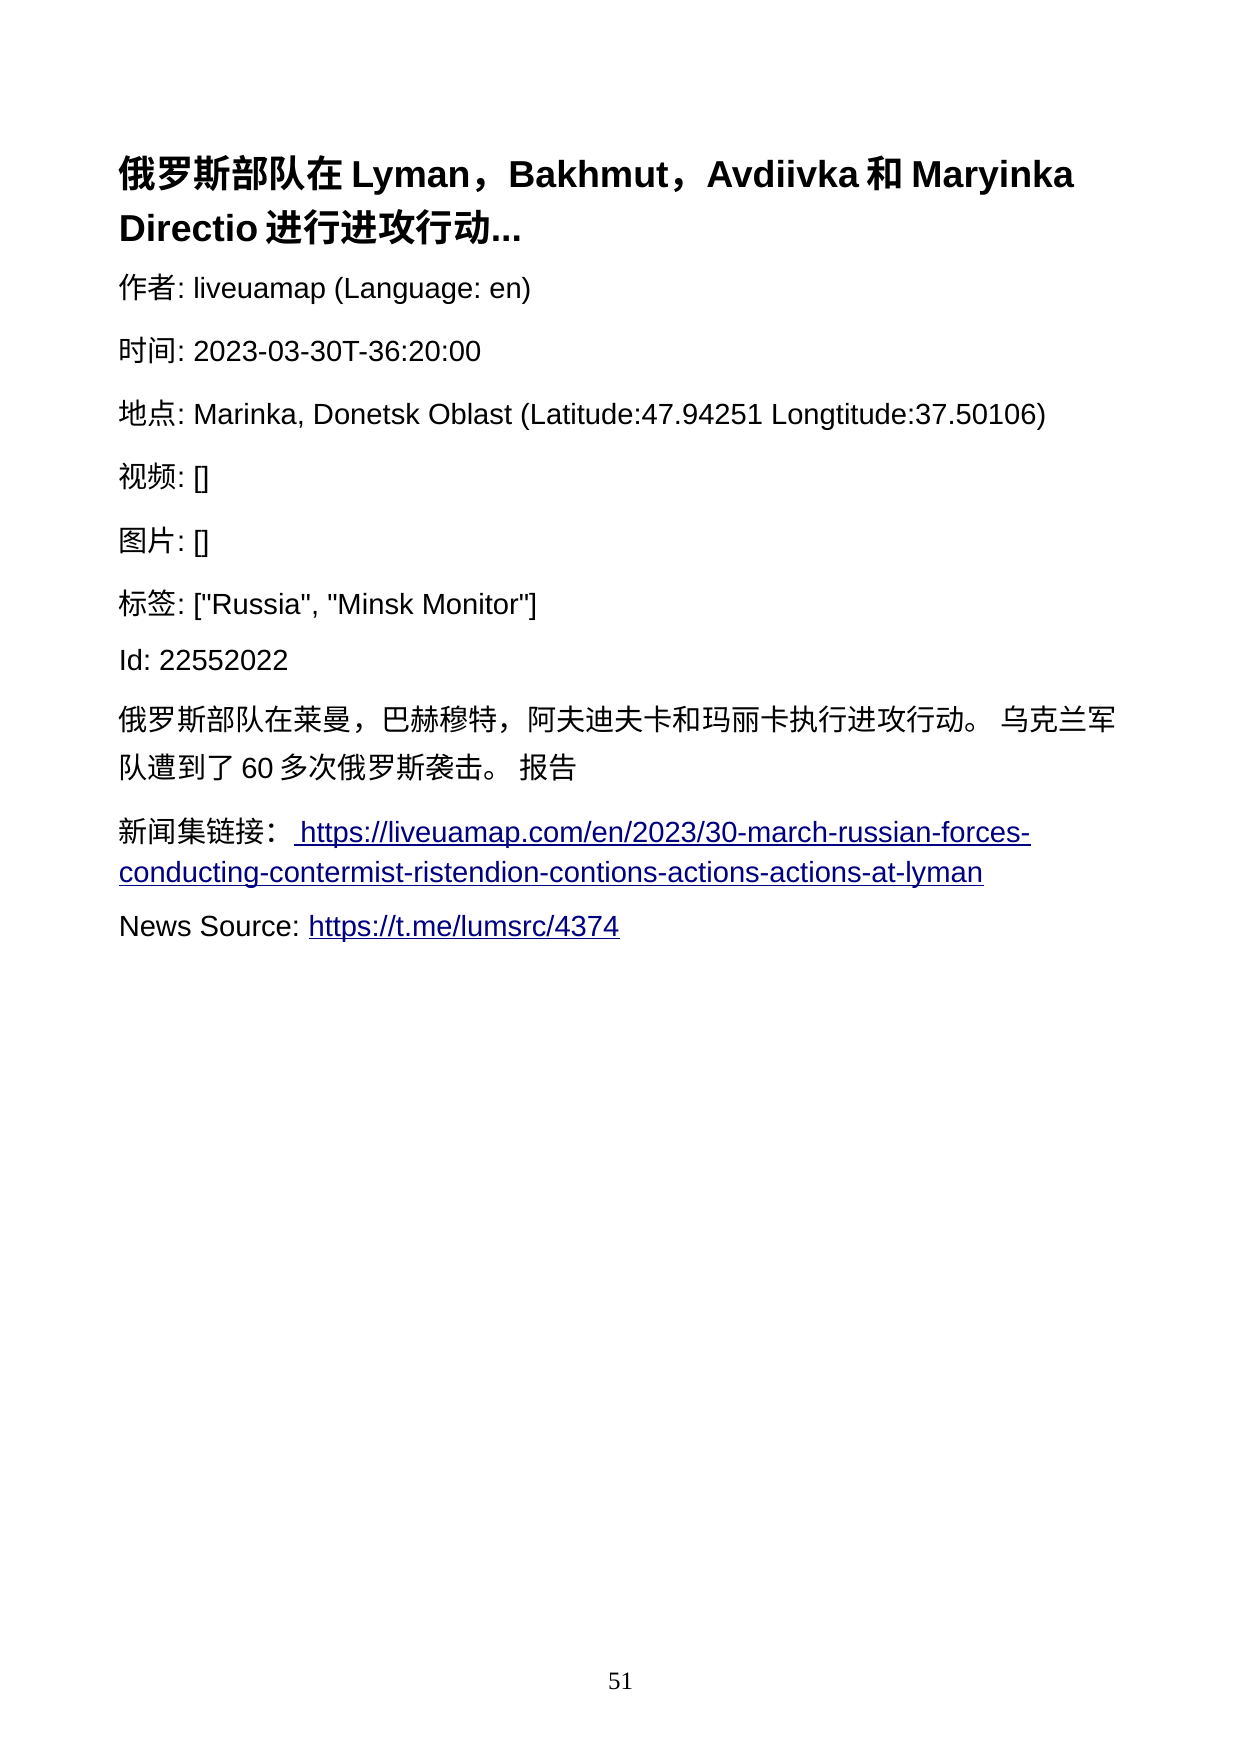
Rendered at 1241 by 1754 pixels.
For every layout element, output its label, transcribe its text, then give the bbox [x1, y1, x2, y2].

text Id: 22552022 [118, 643, 1122, 677]
text 视频: [] [118, 454, 1122, 496]
text 时间: 2023-03-30T-36:20:00 [118, 328, 1122, 370]
subtitle 俄罗斯部队在Lyman，Bakhmut，Avdiivka和Maryinka Directio进行进攻行动... [118, 143, 1122, 252]
text 俄罗斯部队在莱曼，巴赫穆特，阿夫迪夫卡和玛丽卡执行进攻行动。 乌克兰军队遭到了60多次俄罗斯袭击。 报告 [118, 696, 1122, 787]
text 图片: [] [118, 517, 1122, 559]
text 新闻集链接： https://liveuamap.com/en/2023/30-march-russian-forces-conducting-contermist-ristendion-contions-actions-actions-at-lyman [118, 808, 1122, 889]
text 地点: Marinka, Donetsk Oblast (Latitude:47.94251 Longtitude:37.50106) [118, 391, 1122, 433]
text 标签: ["Russia", "Minsk Monitor"] [118, 580, 1122, 622]
text 作者: liveuamap (Language: en) [118, 264, 1122, 307]
text News Source: https://t.me/lumsrc/4374 [118, 908, 1122, 942]
